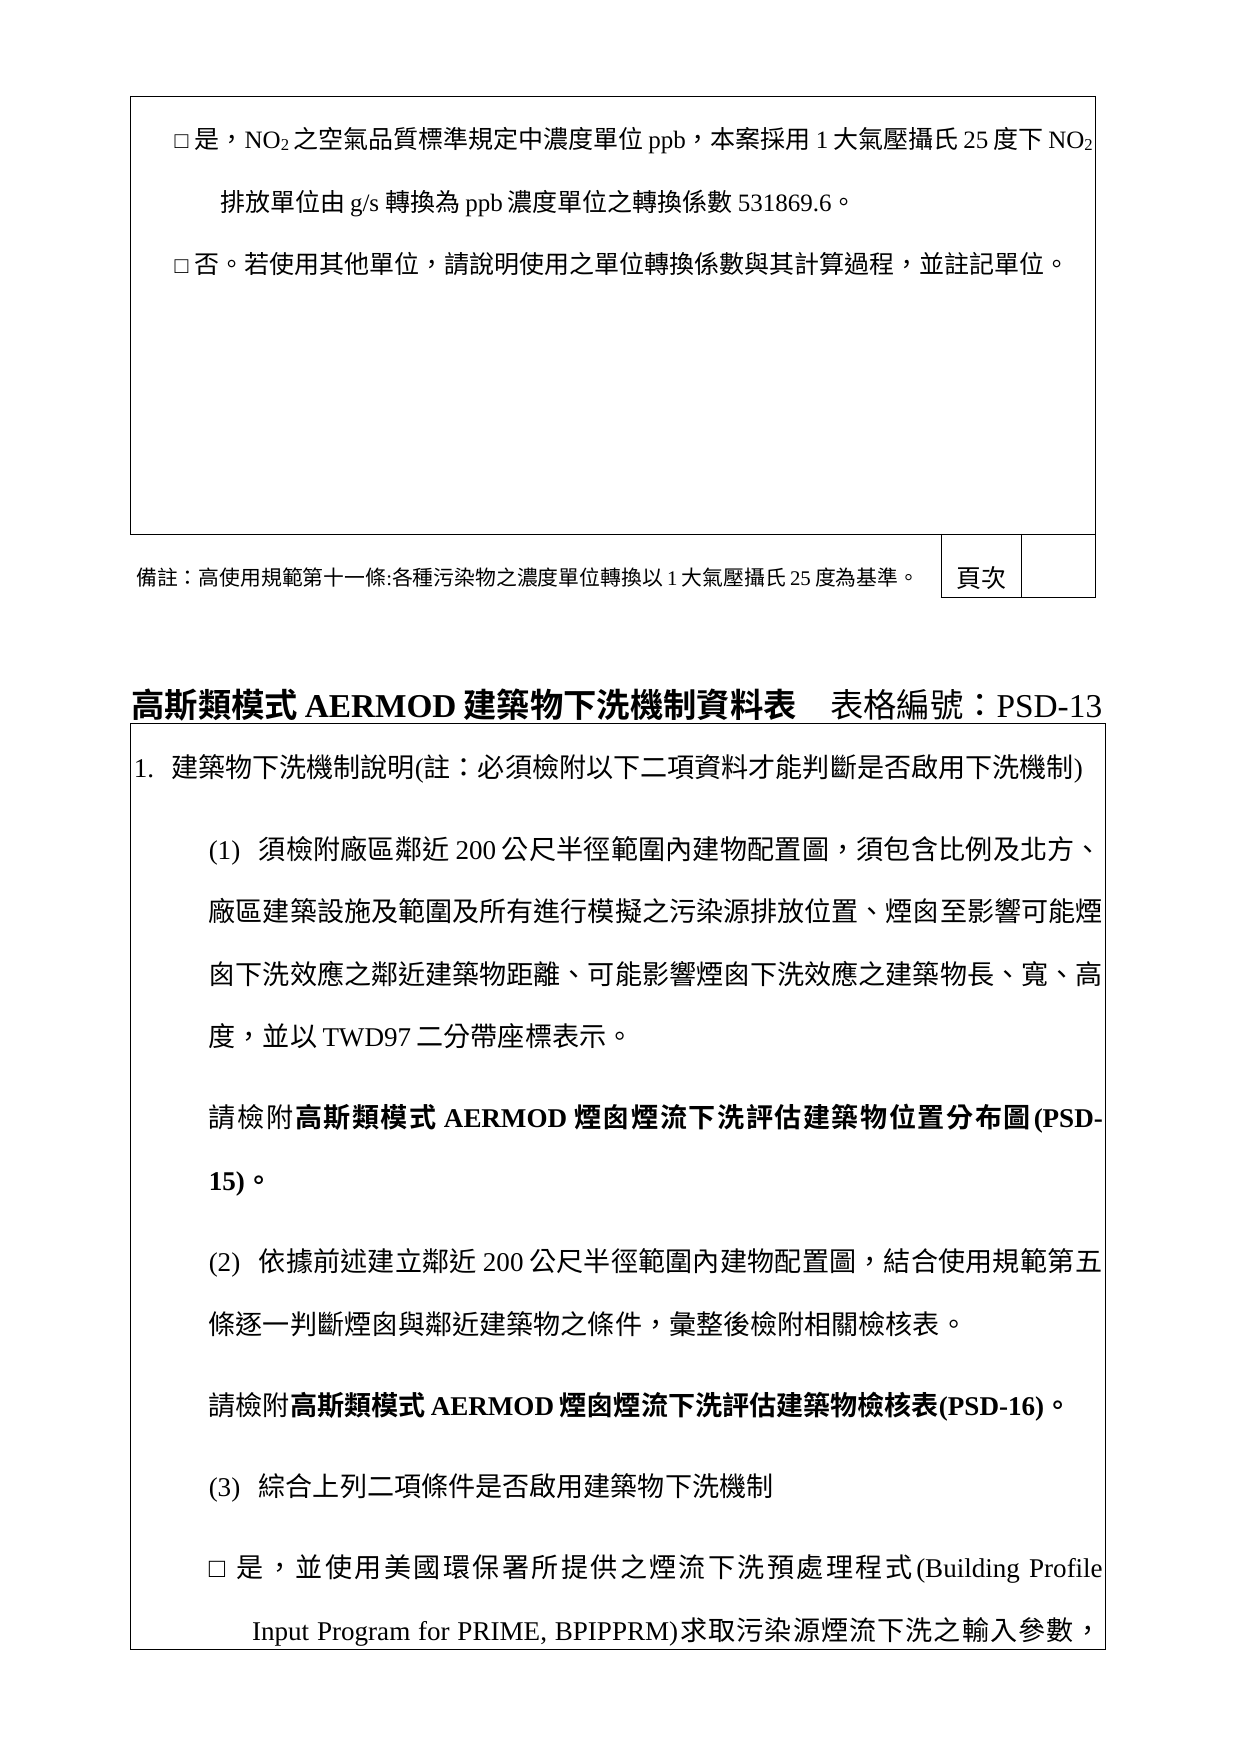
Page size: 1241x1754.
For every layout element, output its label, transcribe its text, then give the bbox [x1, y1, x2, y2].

table_header □ 是，NO2 之空氣品質標準規定中濃度單位ppb，本案採用1大氣壓攝氏25度下NO2排放單位由g/s 轉換為ppb濃度單位之轉換係數531869.6。 □ 否。若使用其他單位，請說明使用之單位轉換係數與其計算過程，並註記單位。 [131, 97, 1095, 534]
table_cell [1022, 535, 1095, 597]
table_header 建築物下洗機制說明(註：必須檢附以下二項資料才能判斷是否啟用下洗機制) 須檢附廠區鄰近200公尺半徑範圍內建物配置圖，須包含比例及北方、廠區建築設施及範圍及所有進行模擬之污染源排放位置、煙囪至影響可能煙囪下洗效應之鄰近建築物距離、可能影響煙囪下洗效應之建築物長、寬、高度，並以TWD97二分帶座標表示。 請檢附高斯類模式AERMOD煙囪煙流下洗評估建築物位置分布圖(PSD-15)。 依據前述建立鄰近200公尺半徑範圍內建物配置圖，結合使用規範第五條逐一判斷煙囪與鄰近建築物之條件，彙整後檢附相關檢核表。 請檢附高斯類模式AERMOD煙囪煙流下洗評估建築物檢核表(PSD-16)。 綜合上列二項條件是否啟用建築物下洗機制 □ 是，並使用美國環保署所提供之煙流下洗預處理程式(Building Profile Input Program for PRIME, BPIPPRM)求取污染源煙流下洗之輸入參數， [131, 724, 1105, 1649]
table_cell 頁次 [942, 535, 1021, 597]
text 高斯類模式AERMOD建築物下洗機制資料表 表格編號：PSD-13 [131, 661, 1215, 723]
table_cell 備註：高使用規範第十一條:各種污染物之濃度單位轉換以1大氣壓攝氏25度為基準。 [133, 535, 941, 597]
